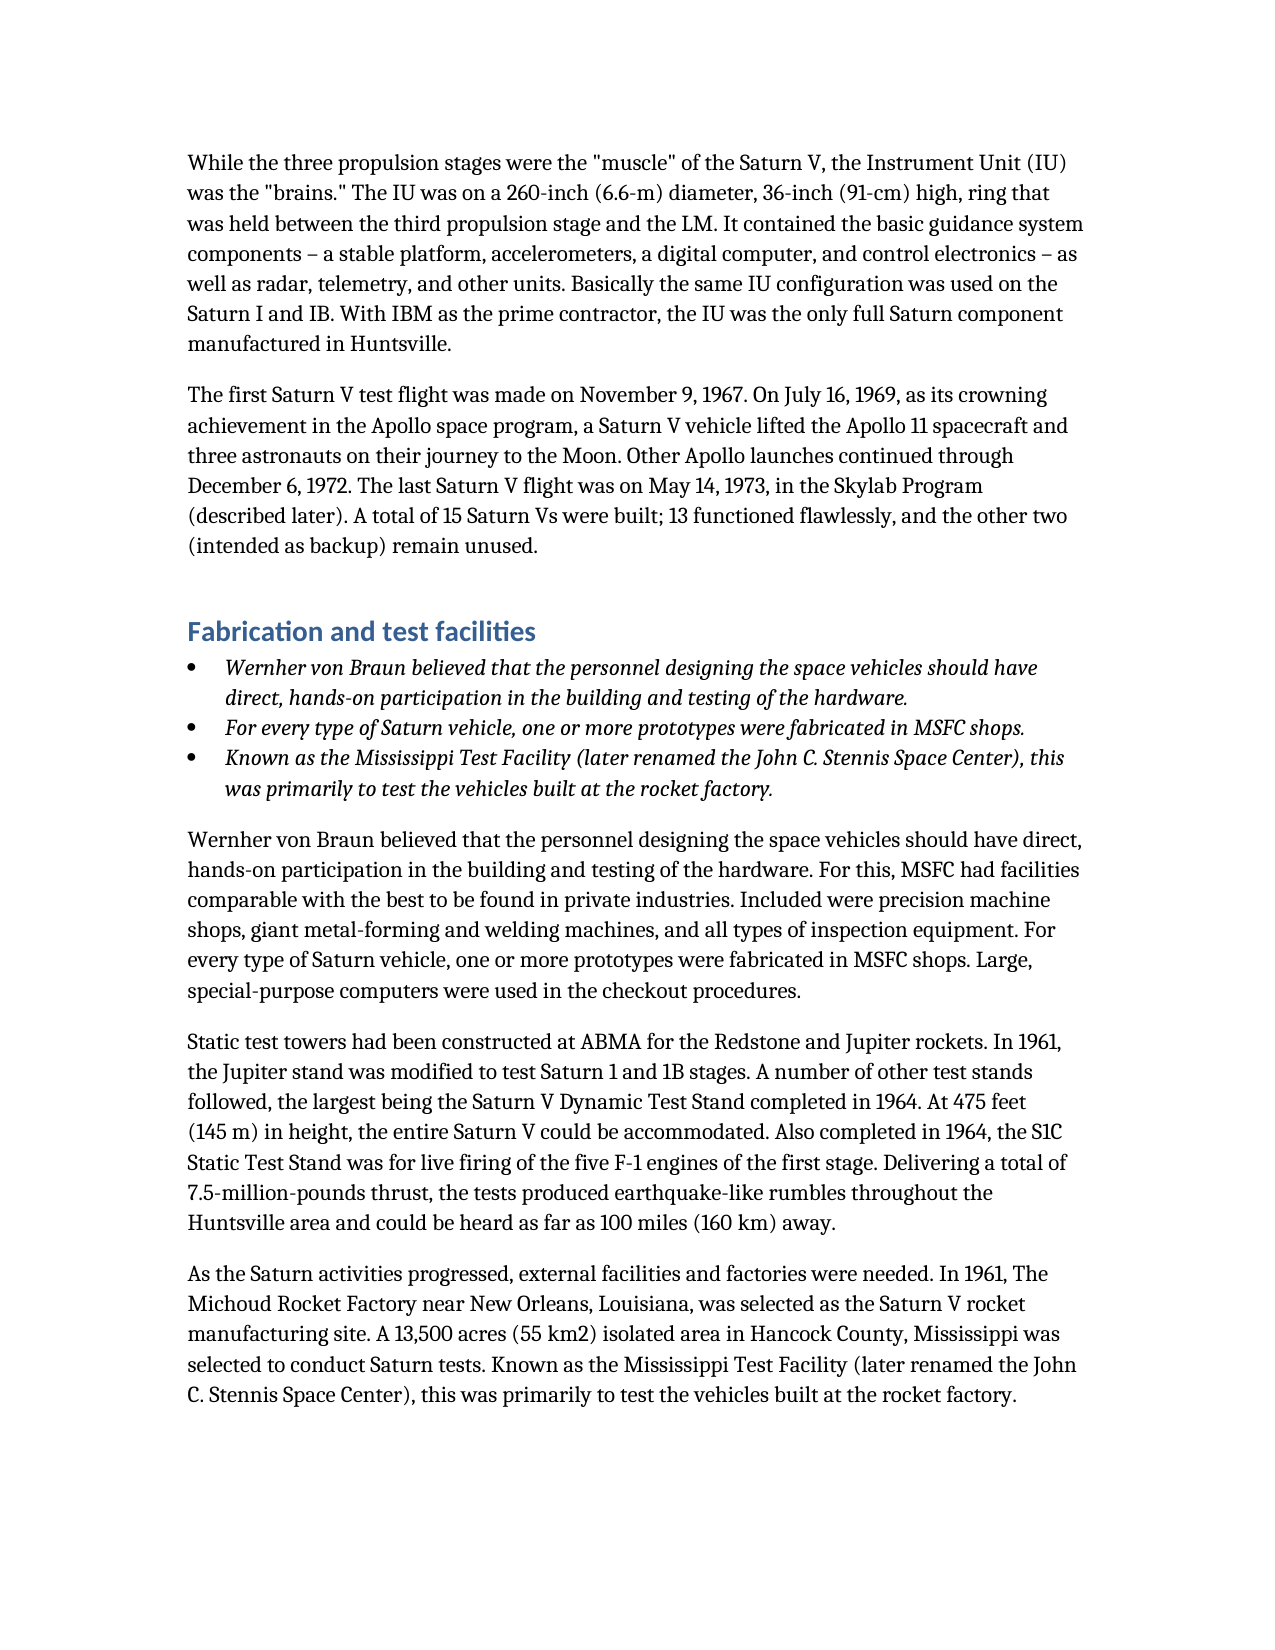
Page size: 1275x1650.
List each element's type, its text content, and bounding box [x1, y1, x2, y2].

text The first Saturn V test flight was made on November 9, 1967. On July 16, 1969, as its crowning achievement in the Apollo space program, a Saturn V vehicle lifted the Apollo 11 spacecraft and three astronauts on their journey to the Moon. Other Apollo launches continued through December 6, 1972. The last Saturn V flight was on May 14, 1973, in the Skylab Program (described later). A total of 15 Saturn Vs were built; 13 functioned flawlessly, and the other two (intended as backup) remain unused. [187, 382, 1087, 560]
text Wernher von Braun believed that the personnel designing the space vehicles should have direct, hands-on participation in the building and testing of the hardware. For this, MSFC had facilities comparable with the best to be found in private industries. Included were precision machine shops, giant metal-forming and welding machines, and all types of inspection equipment. For every type of Saturn vehicle, one or more prototypes were fabricated in MSFC shops. Large, special-purpose computers were used in the checkout procedures. [187, 826, 1087, 1004]
list For every type of Saturn vehicle, one or more prototypes were fabricated in MSFC shops. [187, 715, 1087, 741]
text As the Saturn activities progressed, external facilities and factories were needed. In 1961, The Michoud Rocket Factory near New Orleans, Louisiana, was selected as the Saturn V rocket manufacturing site. A 13,500 acres (55 km2) isolated area in Hancock County, Mississippi was selected to conduct Saturn tests. Known as the Mississippi Test Facility (later renamed the John C. Stennis Space Center), this was primarily to test the vehicles built at the rocket factory. [187, 1261, 1087, 1408]
list Wernher von Braun believed that the personnel designing the space vehicles should have direct, hands-on participation in the building and testing of the hardware. [187, 654, 1087, 711]
text Static test towers had been constructed at ABMA for the Redstone and Jupiter rockets. In 1961, the Jupiter stand was modified to test Saturn 1 and 1B stages. A number of other test stands followed, the largest being the Saturn V Dynamic Test Stand completed in 1964. At 475 feet (145 m) in height, the entire Saturn V could be accommodated. Also completed in 1964, the S1C Static Test Stand was for live firing of the five F-1 engines of the first stage. Delivering a total of 7.5-million-pounds thrust, the tests produced earthquake-like rumbles throughout the Huntsville area and could be heard as far as 100 miles (160 km) away. [187, 1028, 1087, 1236]
text While the three propulsion stages were the "muscle" of the Saturn V, the Instrument Unit (IU) was the "brains." The IU was on a 260-inch (6.6-m) diameter, 36-inch (91-cm) high, ring that was held between the third propulsion stage and the LM. It contained the basic guidance system components – a stable platform, accelerometers, a digital computer, and control electronics – as well as radar, telemetry, and other units. Basically the same IU configuration was used on the Saturn I and IB. With IBM as the prime contractor, the IU was the only full Saturn component manufactured in Huntsville. [187, 150, 1087, 358]
subtitle Fabrication and test facilities [187, 613, 1087, 649]
list Known as the Mississippi Test Facility (later renamed the John C. Stennis Space Center), this was primarily to test the vehicles built at the rocket factory. [187, 745, 1087, 802]
